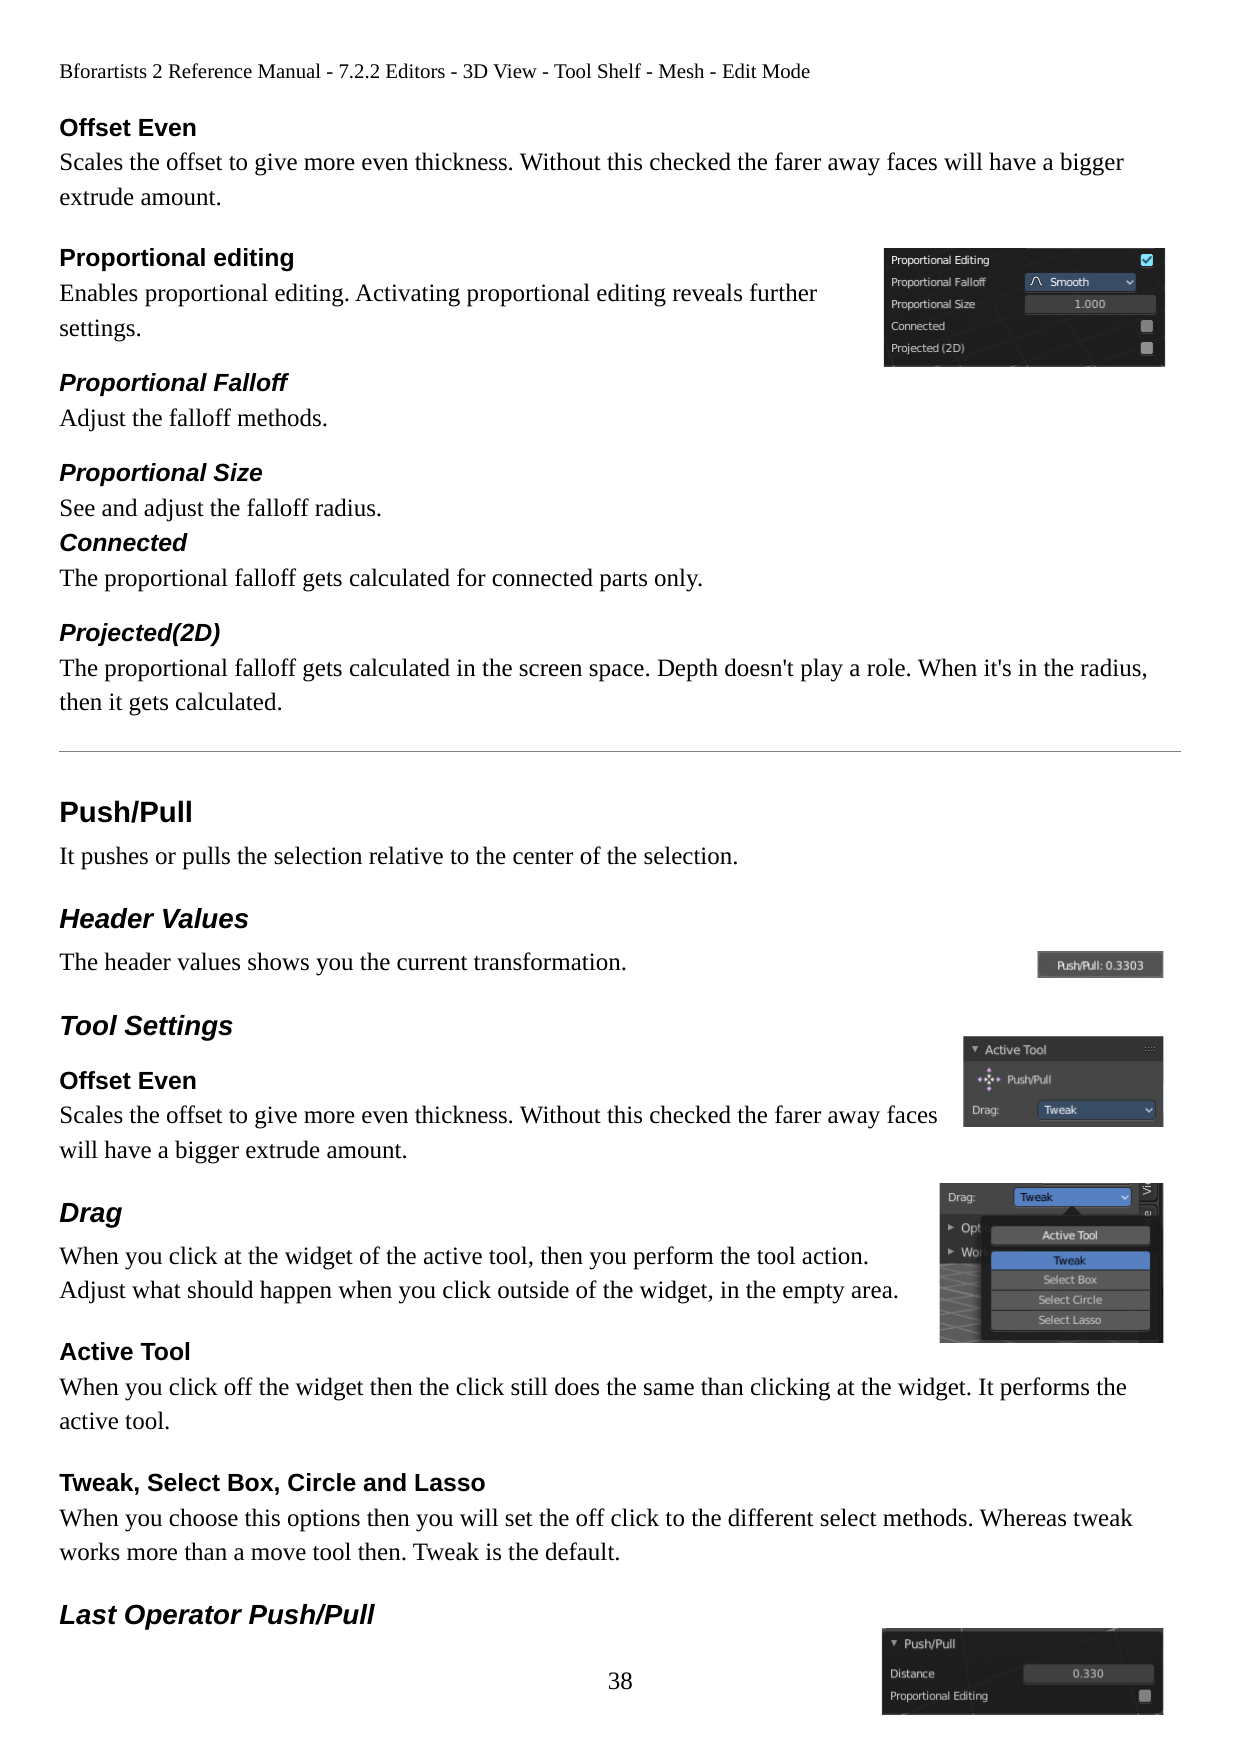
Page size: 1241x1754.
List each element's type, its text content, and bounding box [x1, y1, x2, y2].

subtitle Last Operator Push/Pull [59, 1599, 1181, 1631]
subtitle Proportional editing [59, 243, 1181, 272]
subtitle Drag [59, 1197, 939, 1228]
subtitle Connected [59, 528, 1181, 556]
subtitle Tool Settings [59, 1009, 1181, 1041]
subtitle Proportional Falloff [59, 368, 1181, 397]
text The proportional falloff gets calculated in the screen space. Depth doesn't play a role. When it's in the radius, then it gets calculated. [59, 653, 1181, 716]
picture [883, 248, 1166, 367]
text Scales the offset to give more even thickness. Without this checked the farer away faces will have a bigger extrude amount. [59, 1101, 1181, 1164]
text Adjust the falloff methods. [59, 403, 1181, 432]
text When you click at the widget of the active tool, then you perform the tool action. Adjust what should happen when you click outside of the widget, in the empty area. [59, 1241, 939, 1304]
subtitle Tweak, Select Box, Circle and Lasso [59, 1468, 1181, 1496]
text When you choose this options then you will set the off click to the different select methods. Whereas tweak works more than a move tool then. Tweak is the default. [59, 1503, 1181, 1566]
subtitle Active Tool [59, 1337, 1181, 1366]
subtitle Offset Even [59, 113, 1181, 141]
text See and adjust the falloff radius. [59, 493, 1181, 522]
picture [1037, 951, 1164, 978]
picture [939, 1183, 1164, 1343]
subtitle Offset Even [59, 1066, 963, 1094]
picture [881, 1628, 1164, 1715]
subtitle Proportional Size [59, 458, 1181, 487]
text When you click off the widget then the click still does the same than clicking at the widget. It performs the active tool. [59, 1372, 1181, 1435]
subtitle Header Values [59, 903, 1181, 935]
subtitle Projected(2D) [59, 618, 1181, 647]
picture [963, 1036, 1164, 1127]
text The header values shows you the current transformation. [59, 947, 1181, 976]
text Enables proportional editing. Activating proportional editing reveals further settings. [59, 278, 883, 341]
subtitle [1164, 1066, 1181, 1094]
text Scales the offset to give more even thickness. Without this checked the farer away faces will have a bigger extrude amount. [59, 147, 1181, 211]
text The proportional falloff gets calculated for connected parts only. [59, 563, 1181, 591]
text It pushes or pulls the selection relative to the center of the selection. [59, 841, 1181, 870]
subtitle [1164, 1197, 1181, 1228]
subtitle Push/Pull [59, 795, 1181, 829]
